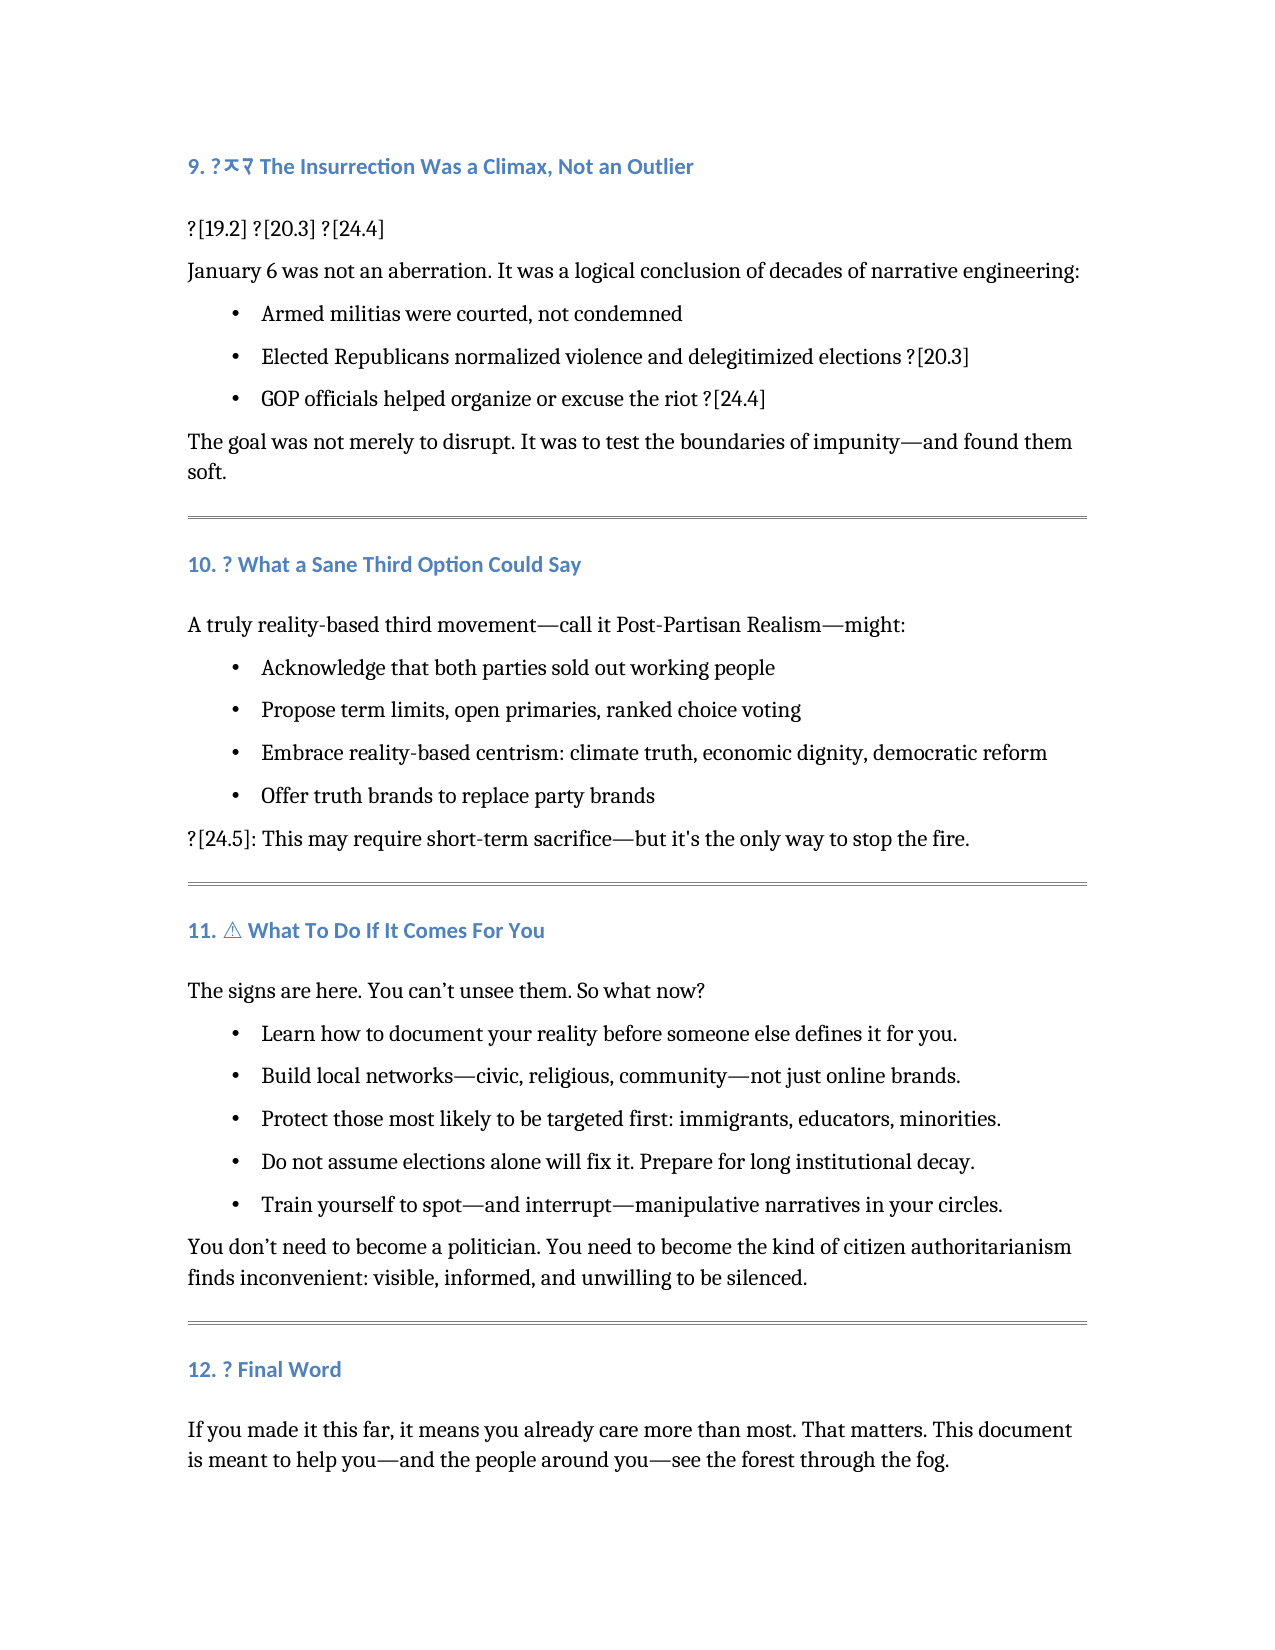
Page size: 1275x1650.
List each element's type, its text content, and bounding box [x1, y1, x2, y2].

text The goal was not merely to disrupt. It was to test the boundaries of impunity—and found them soft. [187, 429, 1087, 486]
text The signs are here. You can’t unsee them. So what now? [187, 978, 1087, 1004]
subtitle 11. ⚠️ What To Do If It Comes For You [187, 916, 1087, 944]
list Offer truth brands to replace party brands [232, 783, 1087, 809]
subtitle 12. ? Final Word [187, 1355, 1087, 1383]
list Learn how to document your reality before someone else defines it for you. [232, 1021, 1087, 1047]
list GOP officials helped organize or excuse the riot ?[24.4] [232, 386, 1087, 413]
text ?[19.2] ?[20.3] ?[24.4] [187, 215, 1087, 242]
list Armed militias were courted, not condemned [232, 301, 1087, 327]
list Elected Republicans normalized violence and delegitimized elections ?[20.3] [232, 343, 1087, 370]
list Embrace reality-based centrism: climate truth, economic dignity, democratic reform [232, 740, 1087, 766]
list Acknowledge that both parties sold out working people [232, 654, 1087, 681]
text A truly reality-based third movement—call it Post-Partisan Realism—might: [187, 612, 1087, 638]
list Protect those most likely to be targeted first: immigrants, educators, minorities. [232, 1106, 1087, 1132]
text You don’t need to become a politician. You need to become the kind of citizen authoritarianism finds inconvenient: visible, informed, and unwilling to be silenced. [187, 1234, 1087, 1291]
list Propose term limits, open primaries, ranked choice voting [232, 697, 1087, 723]
list Train yourself to spot—and interrupt—manipulative narratives in your circles. [232, 1191, 1087, 1218]
list Do not assume elections alone will fix it. Prepare for long institutional decay. [232, 1149, 1087, 1175]
subtitle 9. ?￯ﾸﾏ The Insurrection Was a Climax, Not an Outlier [187, 150, 1087, 181]
text January 6 was not an aberration. It was a logical conclusion of decades of narrative engineering: [187, 258, 1087, 284]
text ?[24.5]: This may require short-term sacrifice—but it's the only way to stop the fire. [187, 825, 1087, 852]
list Build local networks—civic, religious, community—not just online brands. [232, 1063, 1087, 1090]
text If you made it this far, it means you already care more than most. That matters. This document is meant to help you—and the people around you—see the forest through the fog. [187, 1417, 1087, 1473]
subtitle 10. ? What a Sane Third Option Could Say [187, 550, 1087, 578]
